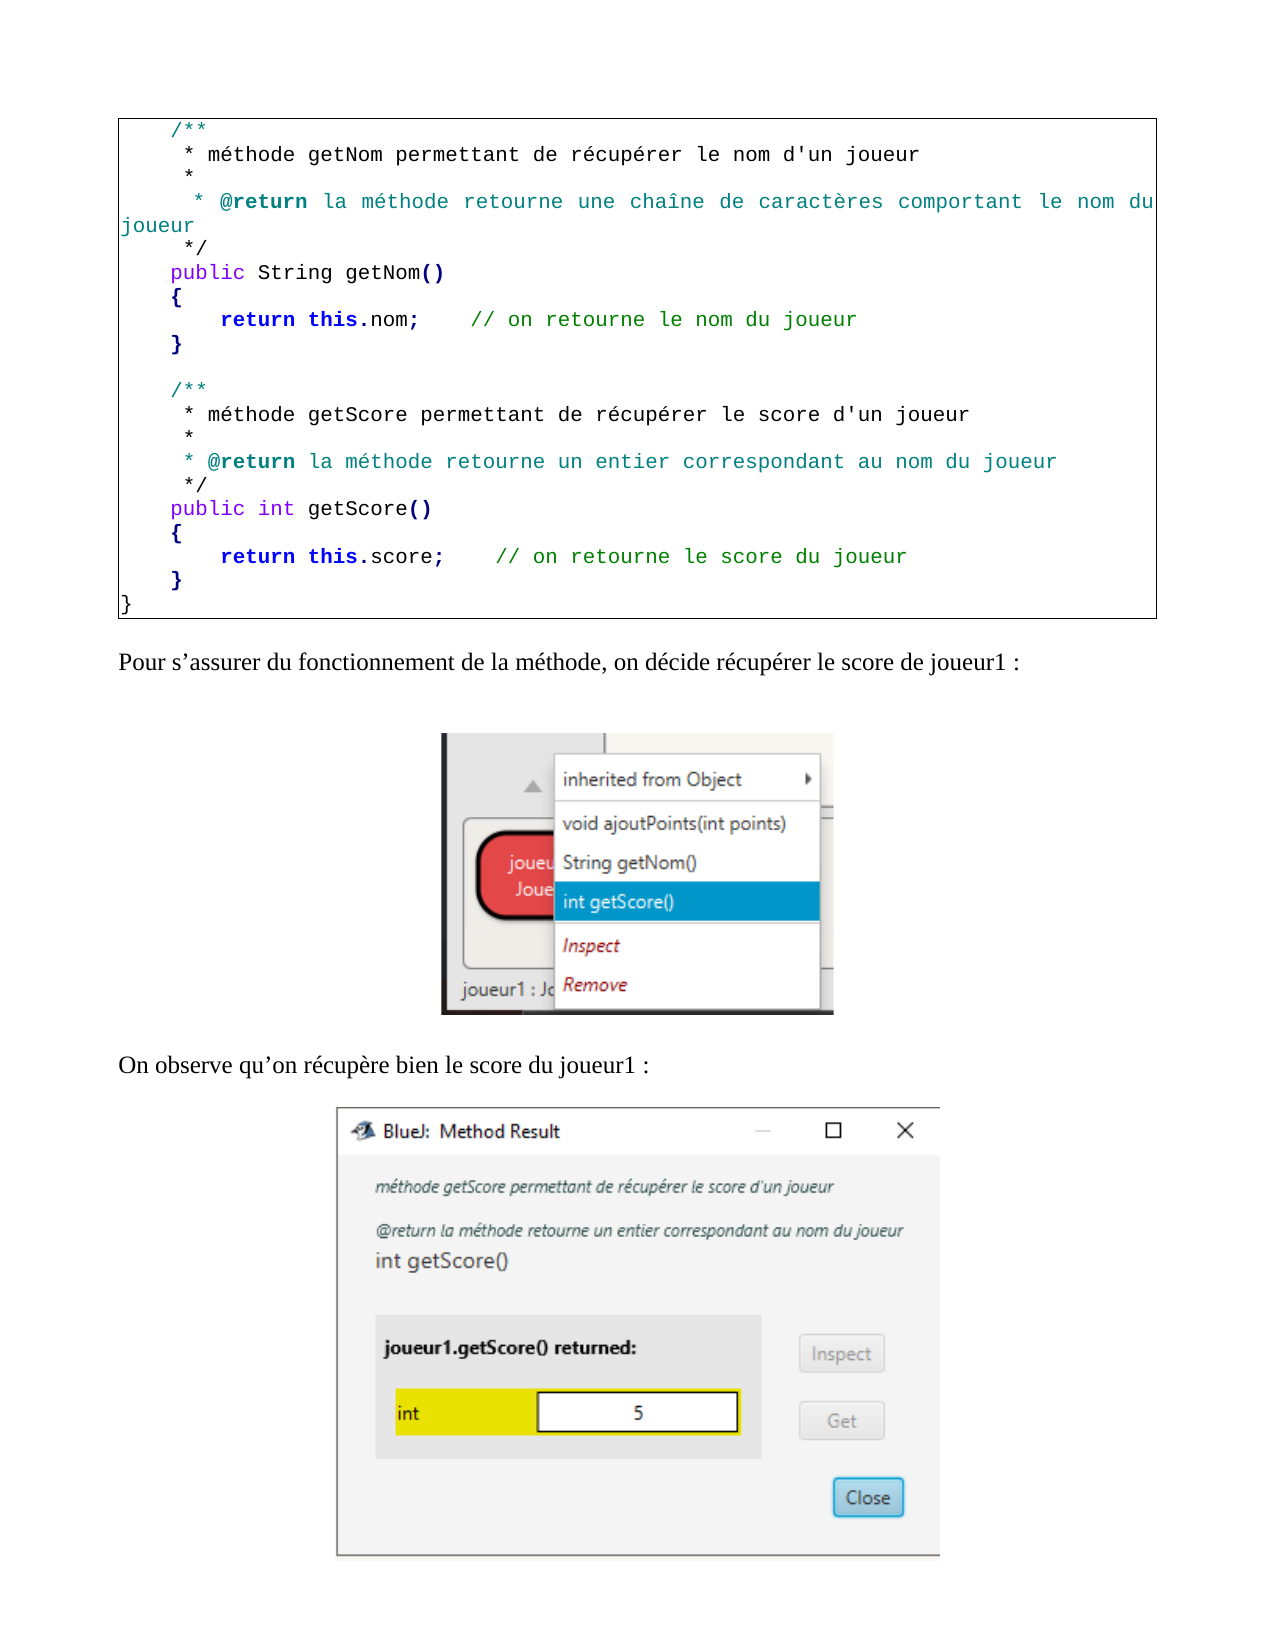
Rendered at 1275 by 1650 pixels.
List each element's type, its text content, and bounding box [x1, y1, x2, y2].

text } [119, 331, 1156, 357]
text */ [119, 473, 1156, 496]
text /** [119, 119, 1156, 142]
text * @return la méthode retourne une chaîne de caractères comportant le nom du joueur [119, 189, 1156, 236]
text { [119, 284, 1156, 307]
text * [119, 165, 1156, 189]
text public int getScore() [119, 496, 1156, 520]
picture [335, 1107, 940, 1561]
text return this.nom; // on retourne le nom du joueur [119, 307, 1156, 331]
text * méthode getNom permettant de récupérer le nom d'un joueur [119, 142, 1156, 165]
text /** [119, 378, 1156, 402]
text * [119, 426, 1156, 449]
text { [119, 520, 1156, 544]
text * @return la méthode retourne un entier correspondant au nom du joueur [119, 449, 1156, 473]
text */ [119, 236, 1156, 260]
text } [119, 591, 1156, 618]
text } [119, 567, 1156, 591]
text Pour s’assurer du fonctionnement de la méthode, on décide récupérer le score de joueur1 : [118, 647, 1157, 676]
text return this.score; // on retourne le score du joueur [119, 544, 1156, 567]
picture [441, 733, 834, 1015]
text * méthode getScore permettant de récupérer le score d'un joueur [119, 402, 1156, 426]
text On observe qu’on récupère bien le score du joueur1 : [118, 1050, 1157, 1079]
text public String getNom() [119, 260, 1156, 284]
